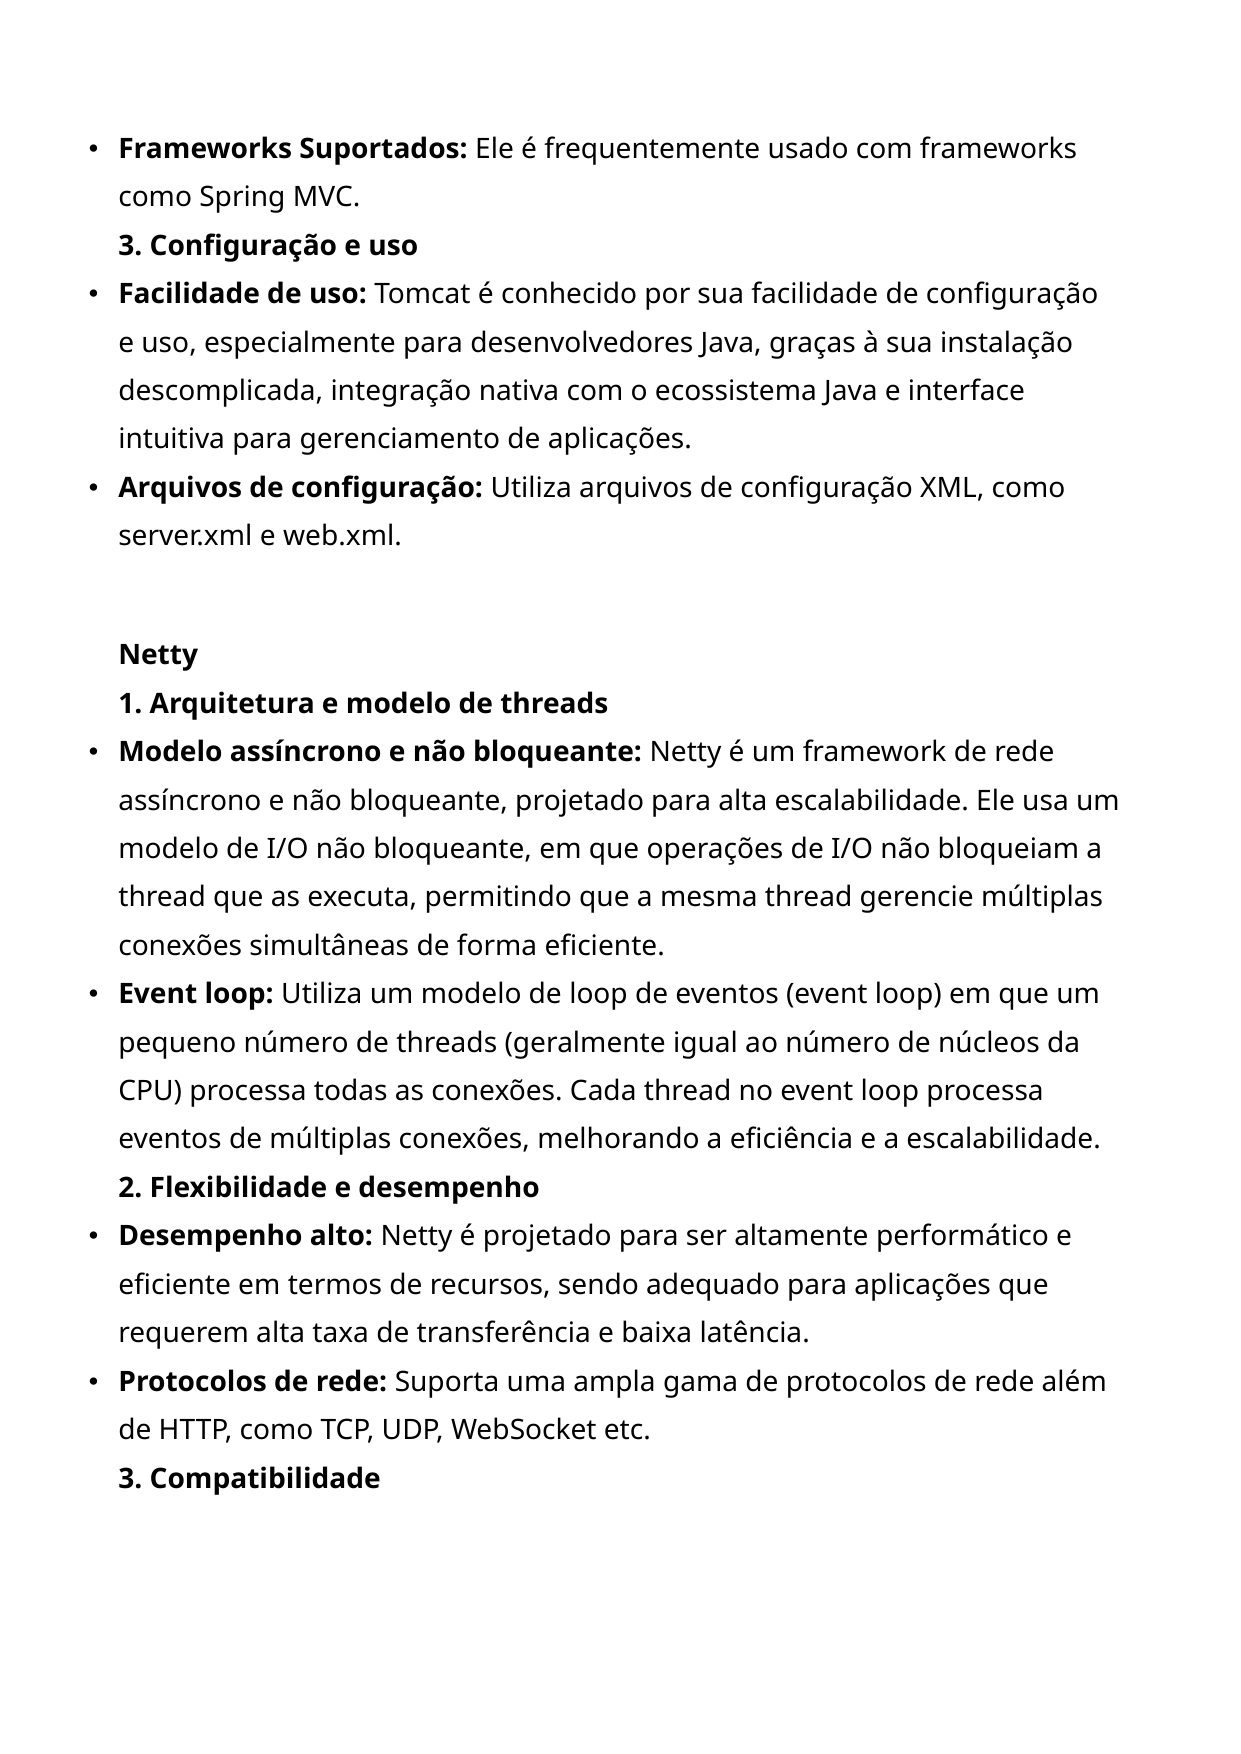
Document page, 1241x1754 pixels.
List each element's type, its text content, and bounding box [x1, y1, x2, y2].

text 3. Compatibilidade [118, 1448, 1122, 1496]
list Frameworks Suportados: Ele é frequentemente usado com frameworks como Spring MVC. [118, 118, 1122, 215]
list Modelo assíncrono e não bloqueante: Netty é um framework de rede assíncrono e não bloqueante, projetado para alta escalabilidade. Ele usa um modelo de I/O não bloqueante, em que operações de I/O não bloqueiam a thread que as executa, permitindo que a mesma thread gerencie múltiplas conexões simultâneas de forma eficiente. [118, 721, 1122, 963]
list Desempenho alto: Netty é projetado para ser altamente performático e eficiente em termos de recursos, sendo adequado para aplicações que requerem alta taxa de transferência e baixa latência. [118, 1206, 1122, 1351]
text 2. Flexibilidade e desempenho [118, 1157, 1122, 1206]
list Facilidade de uso: Tomcat é conhecido por sua facilidade de configuração e uso, especialmente para desenvolvedores Java, graças à sua instalação descomplicada, integração nativa com o ecossistema Java e interface intuitiva para gerenciamento de aplicações. [118, 263, 1122, 457]
text 1. Arquitetura e modelo de threads [118, 673, 1122, 721]
text 3. Configuração e uso [118, 215, 1122, 263]
subtitle Netty [118, 624, 1122, 673]
list Protocolos de rede: Suporta uma ampla gama de protocolos de rede além de HTTP, como TCP, UDP, WebSocket etc. [118, 1351, 1122, 1448]
list Event loop: Utiliza um modelo de loop de eventos (event loop) em que um pequeno número de threads (geralmente igual ao número de núcleos da CPU) processa todas as conexões. Cada thread no event loop processa eventos de múltiplas conexões, melhorando a eficiência e a escalabilidade. [118, 963, 1122, 1157]
list Arquivos de configuração: Utiliza arquivos de configuração XML, como server.xml e web.xml. [118, 457, 1122, 554]
